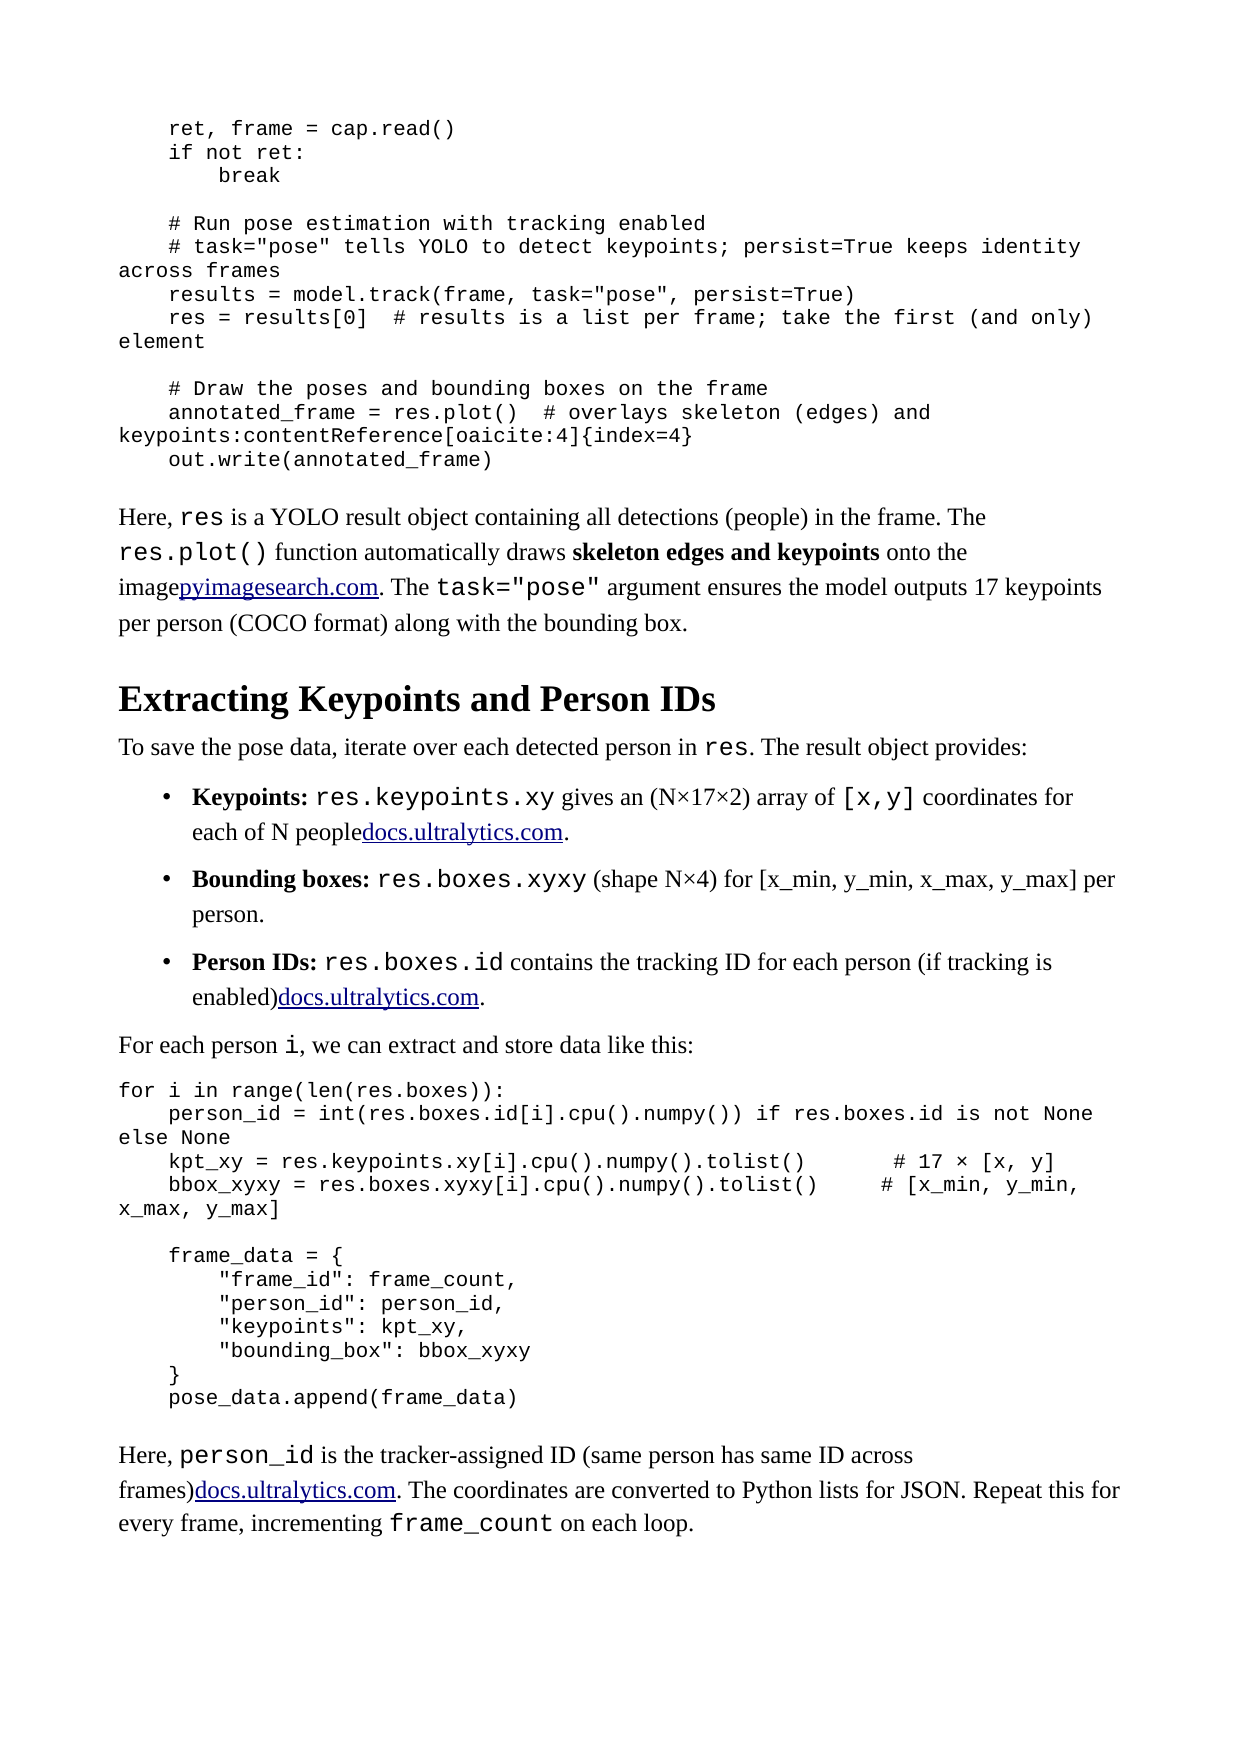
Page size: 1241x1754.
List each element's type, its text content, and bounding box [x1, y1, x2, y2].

text results = model.track(frame, task="pose", persist=True) [118, 284, 1122, 307]
text For each person i, we can extract and store data like this: [118, 1030, 1122, 1061]
text res = results[0] # results is a list per frame; take the first (and only) element [118, 307, 1122, 354]
text person_id = int(res.boxes.id[i].cpu().numpy()) if res.boxes.id is not None else None [118, 1103, 1122, 1151]
text Here, person_id is the tracker-assigned ID (same person has same ID across frames)docs.ultralytics.com. The coordinates are converted to Python lists for JSON. Repeat this for every frame, incrementing frame_count on each loop. [118, 1440, 1122, 1539]
text # task="pose" tells YOLO to detect keypoints; persist=True keeps identity across frames [118, 236, 1122, 284]
text } [118, 1363, 1122, 1387]
text # Draw the poses and bounding boxes on the frame [118, 378, 1122, 402]
text for i in range(len(res.boxes)): [118, 1080, 1122, 1103]
text if not ret: [118, 142, 1122, 165]
subtitle Extracting Keypoints and Person IDs [118, 676, 1122, 719]
text kpt_xy = res.keypoints.xy[i].cpu().numpy().tolist() # 17 × [x, y] [118, 1151, 1122, 1174]
list Keypoints: res.keypoints.xy gives an (N×17×2) array of [x,y] coordinates for each of N peopledocs.ultralytics.com. [162, 782, 1122, 846]
text "keypoints": kpt_xy, [118, 1316, 1122, 1340]
text pose_data.append(frame_data) [118, 1387, 1122, 1411]
text "person_id": person_id, [118, 1293, 1122, 1316]
text Here, res is a YOLO result object containing all detections (people) in the frame. The res.plot() function automatically draws skeleton edges and keypoints onto the imagepyimagesearch.com. The task="pose" argument ensures the model outputs 17 keypoints per person (COCO format) along with the bounding box. [118, 502, 1122, 636]
text frame_data = { [118, 1245, 1122, 1269]
text out.write(annotated_frame) [118, 449, 1122, 473]
text To save the pose data, iterate over each detected person in res. The result object provides: [118, 732, 1122, 762]
text # Run pose estimation with tracking enabled [118, 213, 1122, 236]
text ret, frame = cap.read() [118, 118, 1122, 142]
text "bounding_box": bbox_xyxy [118, 1340, 1122, 1363]
text annotated_frame = res.plot() # overlays skeleton (edges) and keypoints:contentReference[oaicite:4]{index=4} [118, 402, 1122, 449]
list Person IDs: res.boxes.id contains the tracking ID for each person (if tracking is enabled)docs.ultralytics.com. [162, 947, 1122, 1011]
text bbox_xyxy = res.boxes.xyxy[i].cpu().numpy().tolist() # [x_min, y_min, x_max, y_max] [118, 1174, 1122, 1222]
text "frame_id": frame_count, [118, 1269, 1122, 1293]
list Bounding boxes: res.boxes.xyxy (shape N×4) for [x_min, y_min, x_max, y_max] per person. [162, 864, 1122, 928]
text break [118, 165, 1122, 189]
